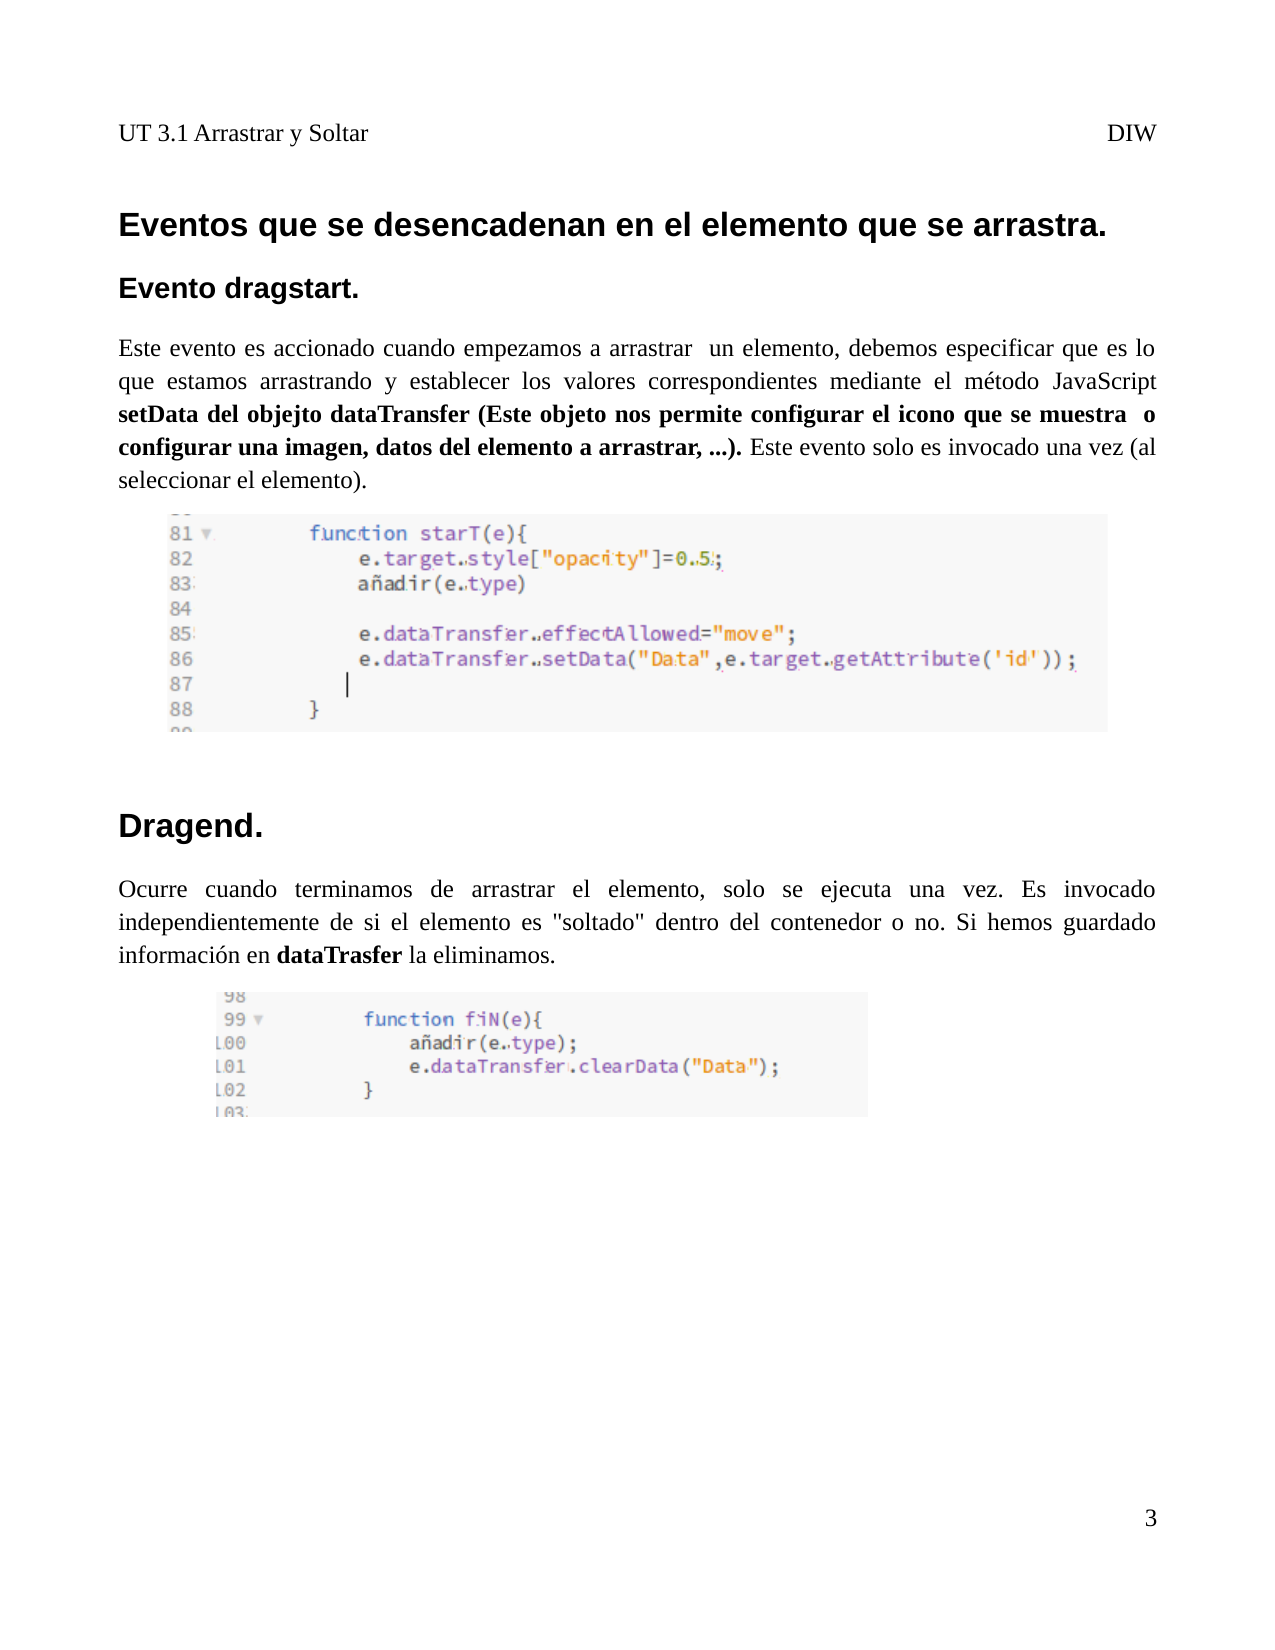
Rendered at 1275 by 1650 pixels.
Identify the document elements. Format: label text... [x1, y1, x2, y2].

text Ocurre cuando terminamos de arrastrar el elemento, solo se ejecuta una vez. Es invocado independientemente de si el elemento es "soltado" dentro del contenedor o no. Si hemos guardado información en dataTrasfer la eliminamos. [118, 874, 1157, 968]
subtitle Evento dragstart. [118, 271, 1157, 304]
picture [167, 514, 1108, 732]
picture [216, 992, 868, 1117]
subtitle Eventos que se desencadenan en el elemento que se arrastra. [118, 205, 1157, 244]
subtitle Dragend. [118, 806, 1157, 845]
text Este evento es accionado cuando empezamos a arrastrar un elemento, debemos especificar que es lo que estamos arrastrando y establecer los valores correspondientes mediante el método JavaScript setData del objejto dataTransfer (Este objeto nos permite configurar el icono que se muestra o configurar una imagen, datos del elemento a arrastrar, ...). Este evento solo es invocado una vez (al seleccionar el elemento). [118, 333, 1157, 494]
